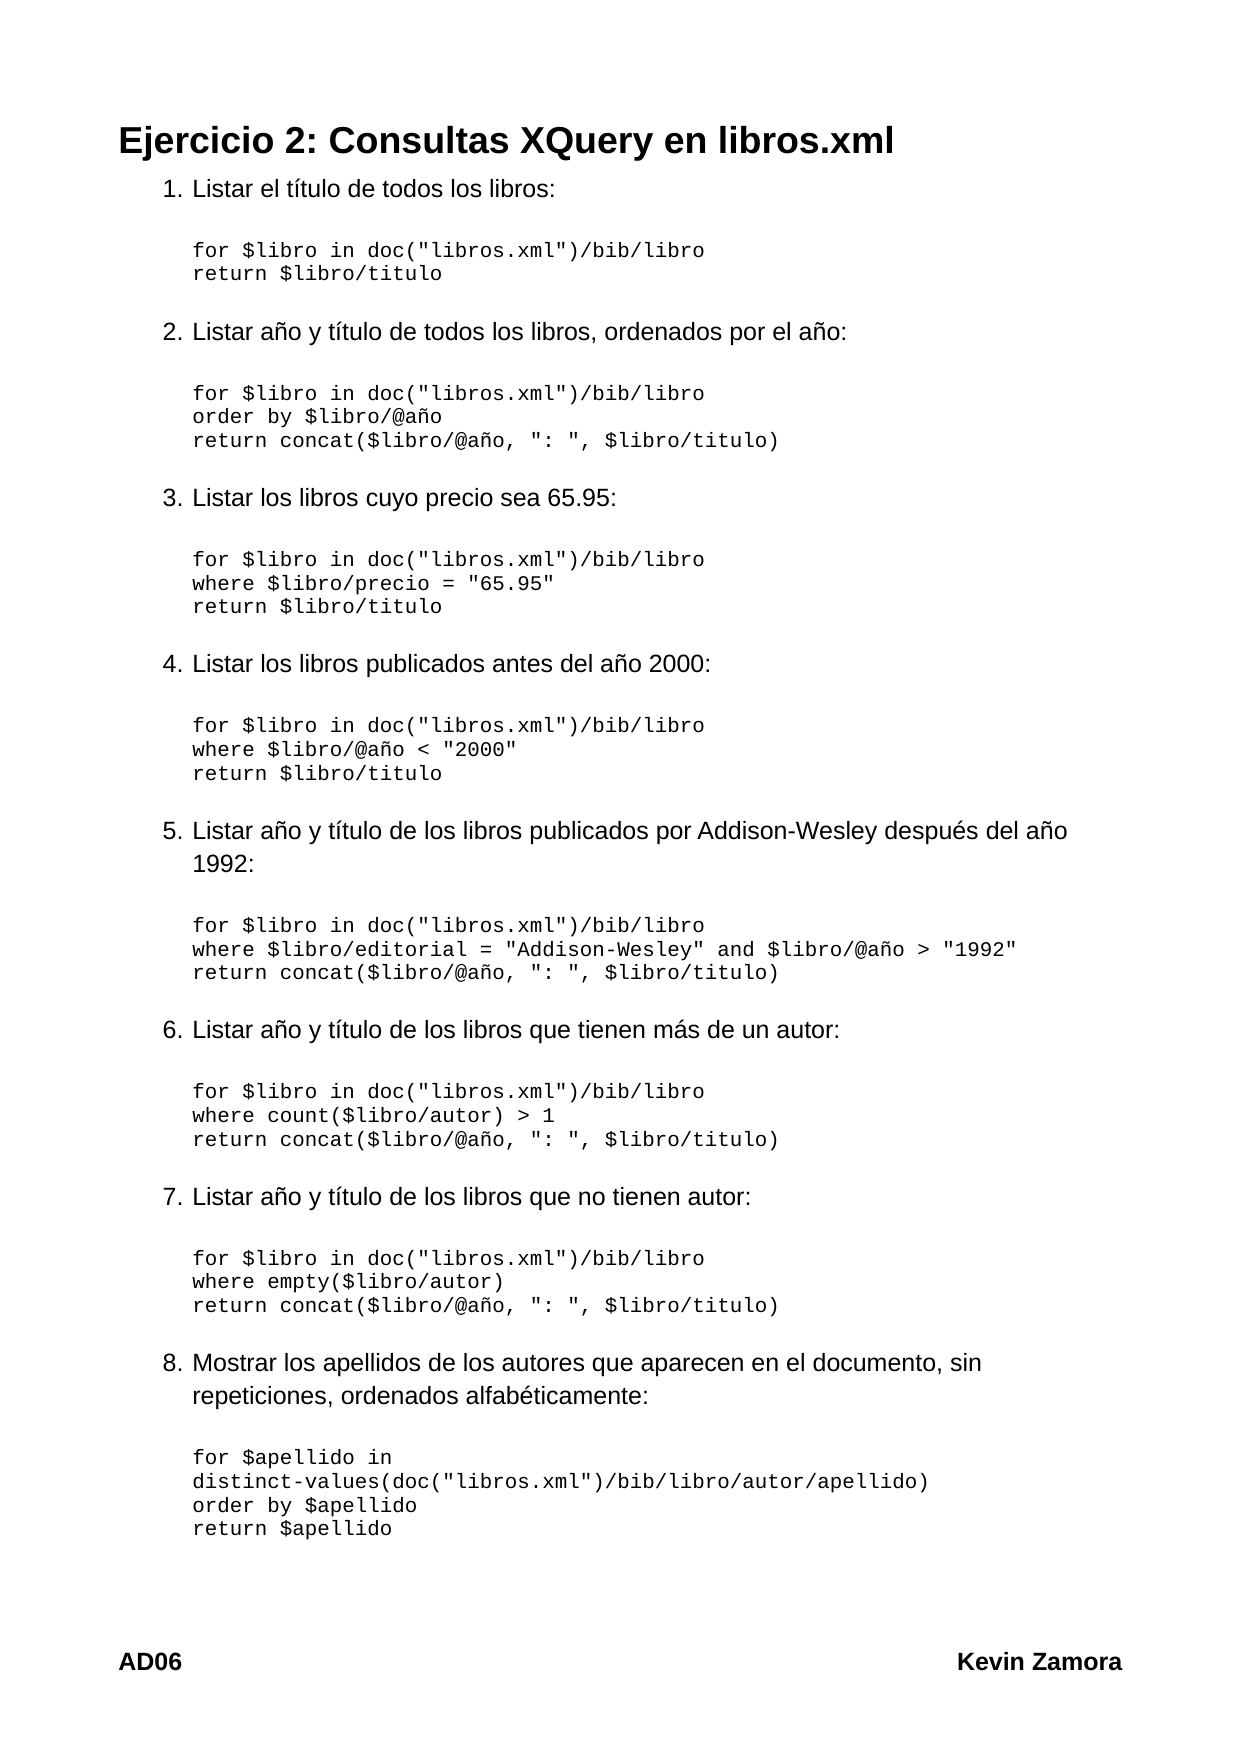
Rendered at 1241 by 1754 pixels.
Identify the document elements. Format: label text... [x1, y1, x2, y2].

list Mostrar los apellidos de los autores que aparecen en el documento, sin repeticiones, ordenados alfabéticamente: [162, 1348, 1122, 1410]
list return concat($libro/@año, ": ", $libro/titulo) [162, 1295, 1122, 1319]
list where $libro/precio = "65.95" [162, 573, 1122, 596]
list Listar año y título de los libros que tienen más de un autor: [162, 1015, 1122, 1044]
list where count($libro/autor) > 1 [162, 1105, 1122, 1129]
list where empty($libro/autor) [162, 1272, 1122, 1295]
list for $libro in doc("libros.xml")/bib/libro [162, 383, 1122, 406]
list for $libro in doc("libros.xml")/bib/libro [162, 240, 1122, 263]
list Listar el título de todos los libros: [162, 174, 1122, 202]
list order by $apellido [162, 1495, 1122, 1518]
list return $apellido [162, 1518, 1122, 1542]
list Listar los libros cuyo precio sea 65.95: [162, 483, 1122, 512]
list where $libro/@año < "2000" [162, 739, 1122, 763]
list return $libro/titulo [162, 263, 1122, 287]
list for $libro in doc("libros.xml")/bib/libro [162, 1081, 1122, 1105]
list for $apellido in distinct-values(doc("libros.xml")/bib/libro/autor/apellido) [162, 1447, 1122, 1495]
subtitle Ejercicio 2: Consultas XQuery en libros.xml [118, 118, 1122, 161]
list Listar año y título de los libros publicados por Addison-Wesley después del año 1992: [162, 816, 1122, 878]
list return $libro/titulo [162, 596, 1122, 620]
list for $libro in doc("libros.xml")/bib/libro [162, 549, 1122, 573]
list where $libro/editorial = "Addison-Wesley" and $libro/@año > "1992" [162, 939, 1122, 962]
list return concat($libro/@año, ": ", $libro/titulo) [162, 1129, 1122, 1152]
list Listar año y título de todos los libros, ordenados por el año: [162, 317, 1122, 345]
list return concat($libro/@año, ": ", $libro/titulo) [162, 430, 1122, 453]
list order by $libro/@año [162, 406, 1122, 430]
list Listar los libros publicados antes del año 2000: [162, 649, 1122, 678]
list return concat($libro/@año, ": ", $libro/titulo) [162, 962, 1122, 986]
list for $libro in doc("libros.xml")/bib/libro [162, 915, 1122, 939]
list Listar año y título de los libros que no tienen autor: [162, 1182, 1122, 1211]
list for $libro in doc("libros.xml")/bib/libro [162, 1248, 1122, 1272]
list for $libro in doc("libros.xml")/bib/libro [162, 716, 1122, 739]
list return $libro/titulo [162, 763, 1122, 786]
